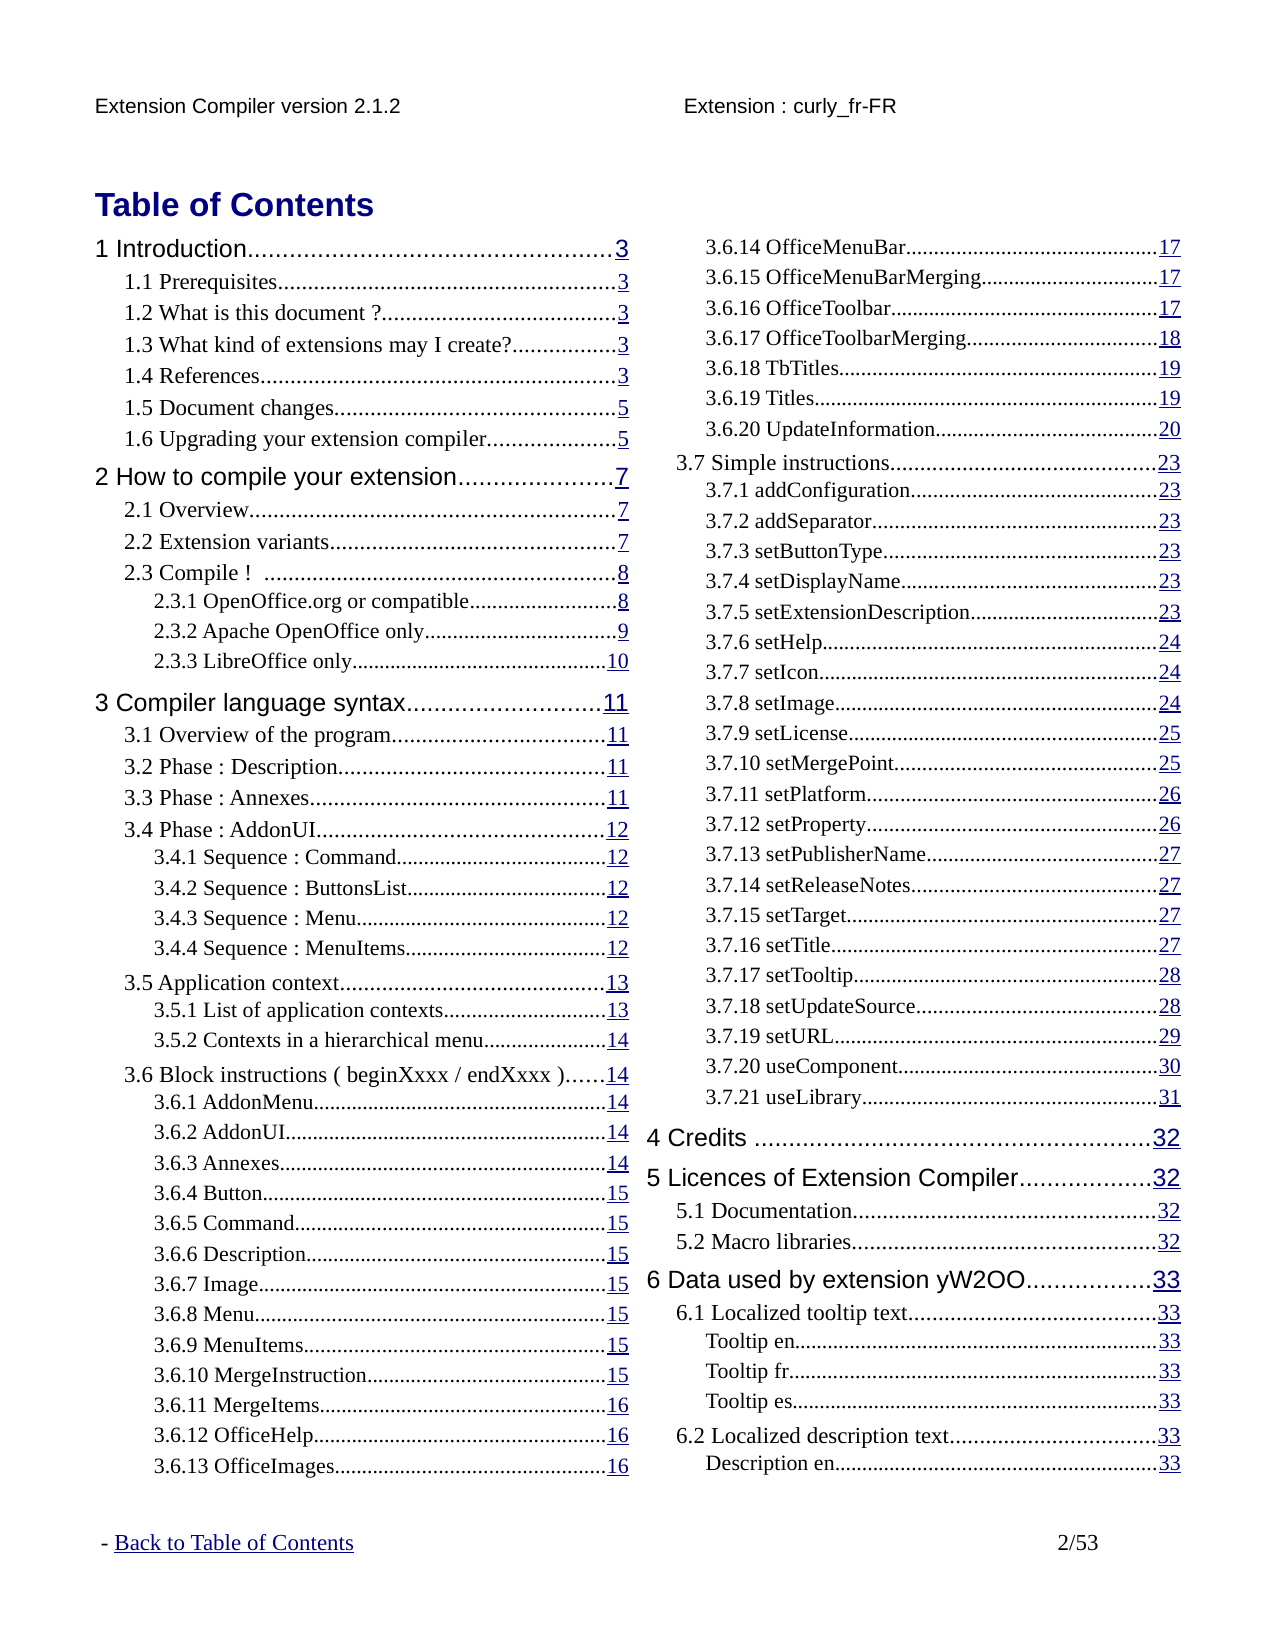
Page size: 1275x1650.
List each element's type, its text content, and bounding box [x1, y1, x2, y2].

text 3.6.14 OfficeMenuBar 17 [705, 235, 1181, 259]
text 3.7.2 addSeparator 23 [705, 509, 1181, 533]
text 3.4.3 Sequence : Menu 12 [153, 906, 629, 930]
text 3.6.4 Button 15 [153, 1181, 629, 1205]
text 3.7.18 setUpdateSource 28 [705, 994, 1181, 1018]
text 1.2 What is this document ? 3 [124, 300, 629, 326]
text 6.2 Localized description text 33 [676, 1423, 1181, 1448]
text 2 How to compile your extension 7 [94, 463, 629, 491]
text 3.5.1 List of application contexts 13 [153, 998, 629, 1022]
text 3.6.10 MergeInstruction 15 [153, 1363, 629, 1387]
text 2.3.1 OpenOffice.org or compatible 8 [153, 589, 629, 613]
text 3.6.2 AddonUI 14 [153, 1120, 629, 1145]
text 3.7.15 setTarget 27 [705, 903, 1181, 927]
text 3.6.19 Titles 19 [705, 386, 1181, 411]
text 5.2 Macro libraries 32 [676, 1229, 1181, 1254]
text 3.7.21 useLibrary 31 [705, 1085, 1181, 1109]
text 3.5.2 Contexts in a hierarchical menu 14 [153, 1028, 629, 1053]
text 3.7.5 setExtensionDescription 23 [705, 600, 1181, 624]
text 3.4 Phase : AddonUI 12 [124, 817, 629, 842]
text 3.7.16 setTitle 27 [705, 933, 1181, 958]
text 3.7.14 setReleaseNotes 27 [705, 872, 1181, 897]
text 1.1 Prerequisites 3 [124, 269, 629, 294]
text 3.7.4 setDisplayName 23 [705, 569, 1181, 594]
text 3.6.5 Command 15 [153, 1211, 629, 1236]
text 3.7.8 setImage 24 [705, 691, 1181, 715]
text 3.5 Application context 13 [124, 969, 629, 995]
text 3.7.13 setPublisherName 27 [705, 842, 1181, 867]
text 1.5 Document changes 5 [124, 394, 629, 420]
text 3.1 Overview of the program 11 [124, 722, 629, 748]
text 3.6.16 OfficeToolbar 17 [705, 295, 1181, 320]
text 3.7.10 setMergePoint 25 [705, 751, 1181, 776]
text 3.6.20 UpdateInformation 20 [705, 417, 1181, 441]
text 3.6.6 Description 15 [153, 1242, 629, 1266]
text 3.3 Phase : Annexes 11 [124, 785, 629, 811]
text 2.3.2 Apache OpenOffice only 9 [153, 619, 629, 643]
text 3.6.3 Annexes 14 [153, 1151, 629, 1175]
text 3.7.20 useComponent 30 [705, 1054, 1181, 1079]
text 3.2 Phase : Description 11 [124, 754, 629, 779]
text 6.1 Localized tooltip text 33 [676, 1300, 1181, 1326]
text 3.7.6 setHelp 24 [705, 630, 1181, 654]
text 3.4.4 Sequence : MenuItems 12 [153, 936, 629, 961]
text 4 Credits 32 [646, 1124, 1181, 1152]
text 3.7.1 addConfiguration 23 [705, 478, 1181, 503]
text 1.6 Upgrading your extension compiler 5 [124, 426, 629, 452]
text 6 Data used by extension yW2OO 33 [646, 1266, 1181, 1294]
text 3.7.11 setPlatform 26 [705, 782, 1181, 806]
text 3.4.1 Sequence : Command 12 [153, 845, 629, 870]
text 3.6.18 TbTitles 19 [705, 356, 1181, 381]
text 3.7.9 setLicense 25 [705, 721, 1181, 745]
text 1.3 What kind of extensions may I create? 3 [124, 332, 629, 357]
text 3.7.17 setTooltip 28 [705, 963, 1181, 988]
text 3 Compiler language syntax 11 [94, 688, 629, 716]
text 1.4 References 3 [124, 363, 629, 389]
subtitle Table of Contents [94, 186, 1181, 223]
text 3.7.7 setIcon 24 [705, 660, 1181, 685]
text 3.6.11 MergeItems 16 [153, 1393, 629, 1418]
text 2.2 Extension variants 7 [124, 529, 629, 554]
text 3.6 Block instructions ( beginXxxx / endXxxx ) 14 [124, 1062, 629, 1087]
text 3.7 Simple instructions 23 [676, 450, 1181, 476]
text 3.6.12 OfficeHelp 16 [153, 1423, 629, 1448]
text 3.6.9 MenuItems 15 [153, 1332, 629, 1357]
text 3.7.3 setButtonType 23 [705, 539, 1181, 563]
text Description en 33 [705, 1451, 1181, 1476]
text 3.6.13 OfficeImages 16 [153, 1454, 629, 1478]
text 3.6.8 Menu 15 [153, 1302, 629, 1327]
text 3.6.7 Image 15 [153, 1272, 629, 1296]
text 2.3 Compile ! 8 [124, 560, 629, 586]
text 3.4.2 Sequence : ButtonsList 12 [153, 876, 629, 900]
text 3.6.15 OfficeMenuBarMerging 17 [705, 265, 1181, 289]
text 5.1 Documentation 32 [676, 1198, 1181, 1223]
text Tooltip es 33 [705, 1389, 1181, 1414]
text 2.3.3 LibreOffice only 10 [153, 649, 629, 674]
text 3.7.12 setProperty 26 [705, 812, 1181, 836]
text Tooltip fr 33 [705, 1359, 1181, 1383]
text 3.6.17 OfficeToolbarMerging 18 [705, 326, 1181, 350]
text 5 Licences of Extension Compiler 32 [646, 1164, 1181, 1192]
text 3.7.19 setURL 29 [705, 1024, 1181, 1048]
text 1 Introduction 3 [94, 235, 629, 263]
text 2.1 Overview 7 [124, 497, 629, 523]
text 3.6.1 AddonMenu 14 [153, 1090, 629, 1114]
text Tooltip en 33 [705, 1329, 1181, 1353]
